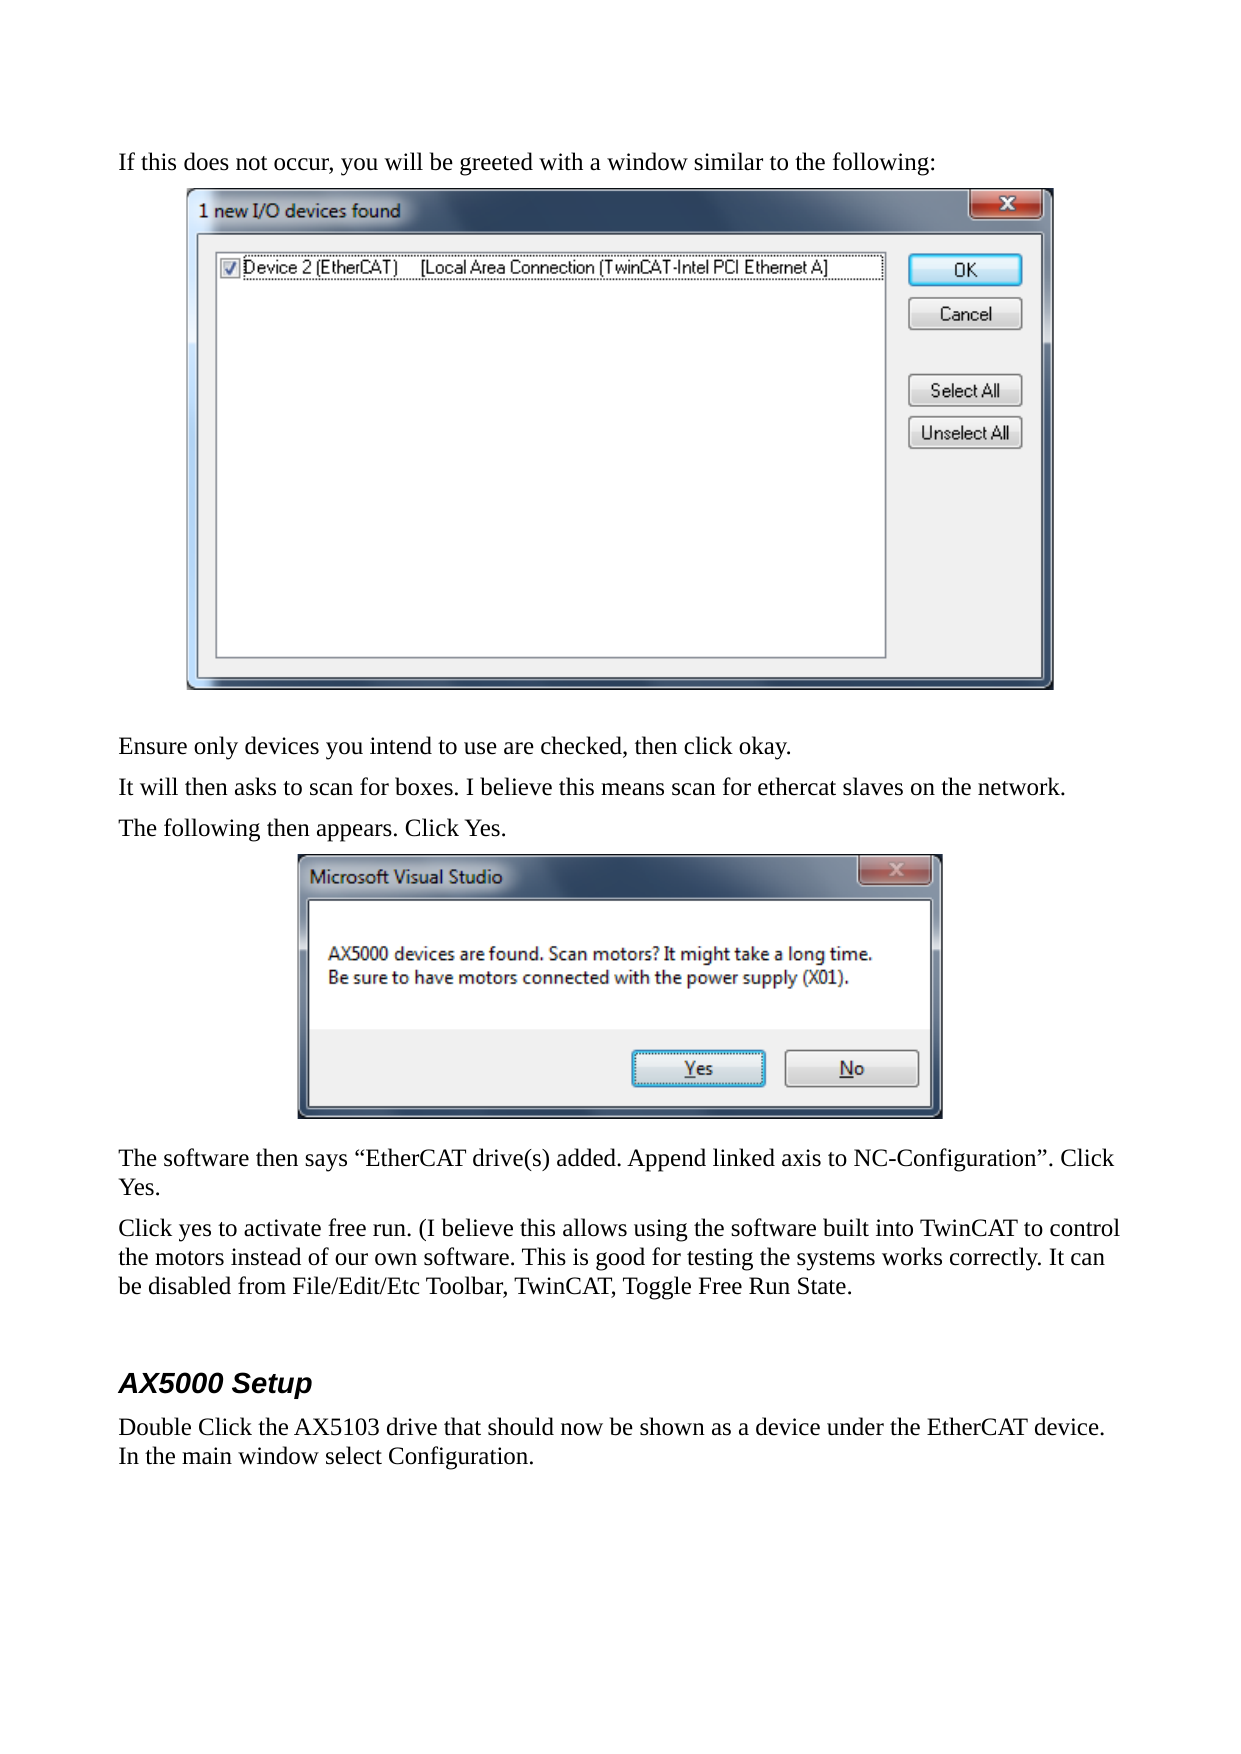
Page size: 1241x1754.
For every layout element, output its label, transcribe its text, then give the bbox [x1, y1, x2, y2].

text Click yes to activate free run. (I believe this allows using the software built into TwinCAT to control the motors instead of our own software. This is good for testing the systems works correctly. It can be disabled from File/Edit/Etc Toolbar, TwinCAT, Toggle Free Run State. [118, 1213, 1122, 1328]
text Ensure only devices you intend to use are checked, then click okay. [118, 731, 1122, 760]
subtitle AX5000 Setup [118, 1366, 1122, 1399]
text If this does not occur, you will be greeted with a window similar to the following: [118, 118, 1122, 176]
text The following then appears. Click Yes. [118, 813, 1122, 842]
picture [186, 188, 1054, 690]
text Double Click the AX5103 drive that should now be shown as a device under the EtherCAT device. In the main window select Configuration. [118, 1412, 1122, 1469]
text The software then says “EtherCAT drive(s) added. Append linked axis to NC-Configuration”. Click Yes. [118, 1143, 1122, 1201]
text It will then asks to scan for boxes. I believe this means scan for ethercat slaves on the network. [118, 772, 1122, 801]
picture [297, 854, 943, 1119]
